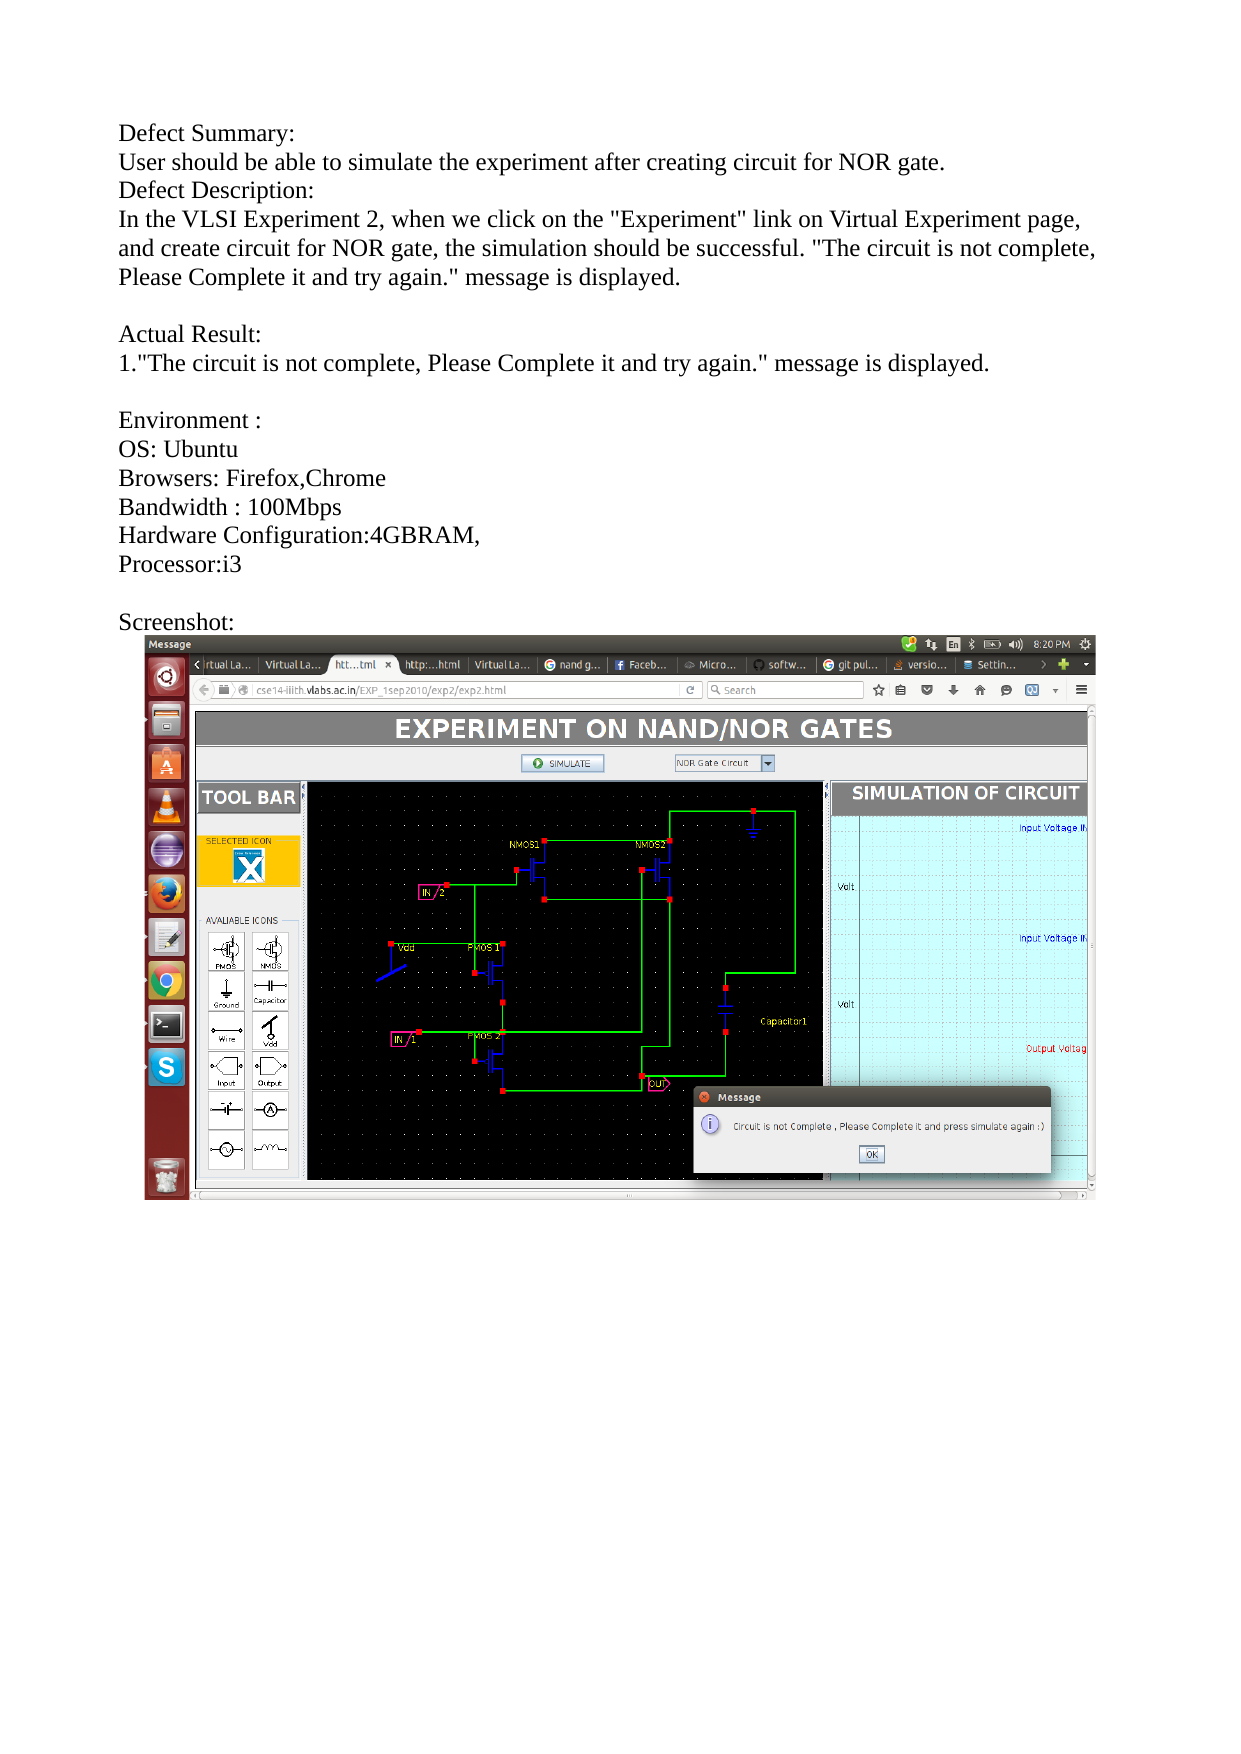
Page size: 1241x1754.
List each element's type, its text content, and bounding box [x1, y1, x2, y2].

text Defect Description: [118, 176, 1122, 204]
text Environment : [118, 406, 1122, 434]
text Hardware Configuration:4GBRAM, [118, 521, 1122, 549]
picture [144, 635, 1096, 1200]
text In the VLSI Experiment 2, when we click on the "Experiment" link on Virtual Experiment page, and create circuit for NOR gate, the simulation should be successful. "The circuit is not complete, Please Complete it and try again." message is displayed. [118, 204, 1122, 291]
text Browsers: Firefox,Chrome [118, 463, 1122, 492]
text Actual Result: [118, 319, 1122, 348]
text Defect Summary: [118, 118, 1122, 147]
text User should be able to simulate the experiment after creating circuit for NOR gate. [118, 147, 1122, 176]
text 1."The circuit is not complete, Please Complete it and try again." message is displayed. [118, 348, 1122, 377]
text OS: Ubuntu [118, 434, 1122, 463]
text Bandwidth : 100Mbps [118, 492, 1122, 521]
text Screenshot: [118, 607, 1122, 636]
text Processor:i3 [118, 549, 1122, 578]
